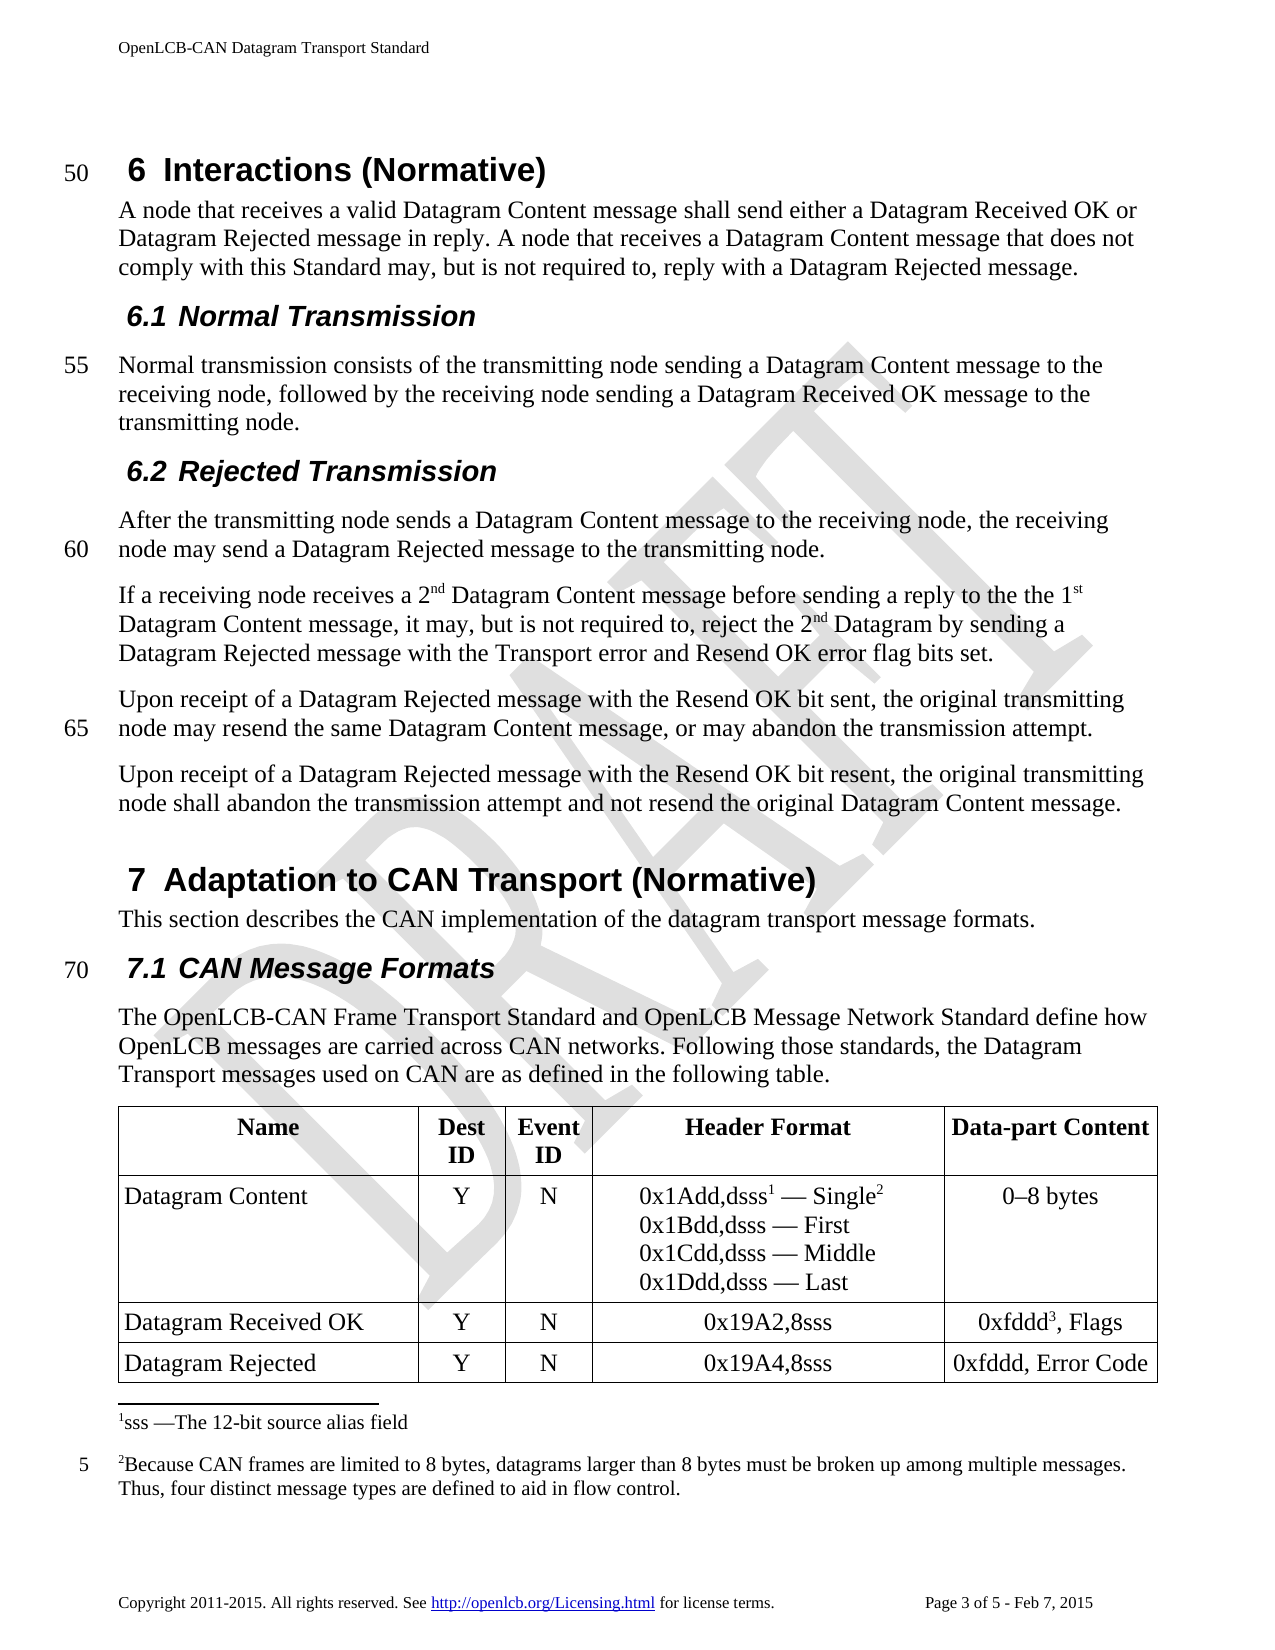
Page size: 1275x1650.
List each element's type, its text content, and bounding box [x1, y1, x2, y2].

subtitle Adaptation to CAN Transport (Normative) [512, 860, 641, 898]
subtitle Interactions (Normative) [118, 150, 1157, 188]
table_header Header Format [593, 1107, 944, 1175]
text The OpenLCB-CAN Frame Transport Standard and OpenLCB Message Network Standard define how OpenLCB messages are carried across CAN networks. Following those standards, the Datagram Transport messages used on CAN are as defined in the following table. [508, 1002, 1157, 1088]
text After the transmitting node sends a Datagram Content message to the receiving node, the receiving node may send a Datagram Rejected message to the transmitting node. [118, 505, 683, 563]
subtitle CAN Message Formats [457, 951, 507, 975]
text Upon receipt of a Datagram Rejected message with the Resend OK bit sent, the original transmitting node may resend the same Datagram Content message, or may abandon the transmission attempt. [801, 684, 1157, 742]
table_cell N [506, 1176, 592, 1302]
subtitle CAN Message Formats [322, 951, 447, 984]
text This section describes the CAN implementation of the datagram transport message formats. [538, 904, 686, 933]
text After the transmitting node sends a Datagram Content message to the receiving node, the receiving node may send a Datagram Rejected message to the transmitting node. [665, 505, 924, 563]
text This section describes the CAN implementation of the datagram transport message formats. [687, 904, 1157, 933]
subtitle Adaptation to CAN Transport (Normative) [842, 860, 1157, 898]
subtitle Adaptation to CAN Transport (Normative) [366, 860, 503, 898]
subtitle Rejected Transmission [118, 454, 745, 487]
subtitle [757, 454, 848, 487]
subtitle CAN Message Formats [555, 951, 721, 984]
table_cell [438, 1235, 505, 1302]
text Upon receipt of a Datagram Rejected message with the Resend OK bit resent, the original transmitting node shall abandon the transmission attempt and not resend the original Datagram Content message. [118, 759, 606, 817]
table_cell 0x1Add,dsss — Single 0x1Bdd,dsss — First 0x1Cdd,dsss — Middle 0x1Ddd,dsss — Last [593, 1176, 944, 1302]
table_cell Y [419, 1303, 505, 1342]
subtitle Adaptation to CAN Transport (Normative) [676, 860, 810, 898]
table_cell Datagram Content [119, 1176, 418, 1302]
text This section describes the CAN implementation of the datagram transport message formats. [410, 904, 515, 933]
subtitle [858, 454, 1157, 487]
text If a receiving node receives a 2nd Datagram Content message before sending a reply to the the 1st Datagram Content message, it may, but is not required to, reject the 2nd Datagram by sending a Datagram Rejected message with the Transport error and Resend OK error flag bits set. [984, 580, 1157, 667]
text If a receiving node receives a 2nd Datagram Content message before sending a reply to the the 1st Datagram Content message, it may, but is not required to, reject the 2nd Datagram by sending a Datagram Rejected message with the Transport error and Resend OK error flag bits set. [683, 580, 1028, 667]
text After the transmitting node sends a Datagram Content message to the receiving node, the receiving node may send a Datagram Rejected message to the transmitting node. [909, 505, 1157, 563]
table_cell Datagram Rejected [119, 1343, 418, 1382]
text Normal transmission consists of the transmitting node sending a Datagram Content message to the receiving node, followed by the receiving node sending a Datagram Received OK message to the transmitting node. [815, 350, 1157, 436]
table_cell Y [419, 1343, 505, 1382]
text Normal transmission consists of the transmitting node sending a Datagram Content message to the receiving node, followed by the receiving node sending a Datagram Received OK message to the transmitting node. [118, 350, 838, 436]
table_header [494, 1107, 505, 1125]
table_cell 0xfddd, Flags [945, 1303, 1157, 1342]
text The OpenLCB-CAN Frame Transport Standard and OpenLCB Message Network Standard define how OpenLCB messages are carried across CAN networks. Following those standards, the Datagram Transport messages used on CAN are as defined in the following table. [400, 1002, 551, 1088]
table_header Data-part Content [945, 1107, 1157, 1175]
text Upon receipt of a Datagram Rejected message with the Resend OK bit resent, the original transmitting node shall abandon the transmission attempt and not resend the original Datagram Content message. [862, 759, 1157, 817]
text Upon receipt of a Datagram Rejected message with the Resend OK bit resent, the original transmitting node shall abandon the transmission attempt and not resend the original Datagram Content message. [684, 759, 877, 817]
subtitle CAN Message Formats [720, 951, 1157, 984]
text Upon receipt of a Datagram Rejected message with the Resend OK bit sent, the original transmitting node may resend the same Datagram Content message, or may abandon the transmission attempt. [118, 684, 554, 742]
table_cell 0–8 bytes [945, 1176, 1157, 1302]
table_cell 0x19A4,8sss [593, 1343, 944, 1382]
table_cell Y [419, 1176, 494, 1251]
table_header Dest ID [419, 1107, 492, 1175]
table_cell 0xfddd, Error Code [945, 1343, 1157, 1382]
table_cell Datagram Received OK [119, 1303, 418, 1342]
table_cell 0x19A2,8sss [593, 1303, 944, 1342]
subtitle CAN Message Formats [118, 951, 244, 984]
subtitle CAN Message Formats [249, 977, 310, 984]
table_header [303, 1107, 418, 1175]
table_cell N [506, 1343, 592, 1382]
text A node that receives a valid Datagram Content message shall send either a Datagram Received OK or Datagram Rejected message in reply. A node that receives a Datagram Content message that does not comply with this Standard may, but is not required to, reply with a Datagram Rejected message. [118, 195, 1157, 281]
subtitle Normal Transmission [118, 299, 1157, 332]
text This section describes the CAN implementation of the datagram transport message formats. [118, 904, 396, 933]
table_cell [419, 1266, 429, 1293]
subtitle Adaptation to CAN Transport (Normative) [118, 860, 361, 898]
table_cell N [506, 1303, 592, 1342]
subtitle CAN Message Formats [515, 972, 550, 984]
text The OpenLCB-CAN Frame Transport Standard and OpenLCB Message Network Standard define how OpenLCB messages are carried across CAN networks. Following those standards, the Datagram Transport messages used on CAN are as defined in the following table. [213, 1002, 439, 1088]
text The OpenLCB-CAN Frame Transport Standard and OpenLCB Message Network Standard define how OpenLCB messages are carried across CAN networks. Following those standards, the Datagram Transport messages used on CAN are as defined in the following table. [118, 1002, 241, 1088]
text Upon receipt of a Datagram Rejected message with the Resend OK bit resent, the original transmitting node shall abandon the transmission attempt and not resend the original Datagram Content message. [586, 759, 698, 817]
table_header Name [119, 1107, 328, 1175]
text If a receiving node receives a 2nd Datagram Content message before sending a reply to the the 1st Datagram Content message, it may, but is not required to, reject the 2nd Datagram by sending a Datagram Rejected message with the Transport error and Resend OK error flag bits set. [118, 580, 727, 667]
text Upon receipt of a Datagram Rejected message with the Resend OK bit sent, the original transmitting node may resend the same Datagram Content message, or may abandon the transmission attempt. [574, 684, 802, 742]
table_header Event ID [506, 1107, 592, 1175]
